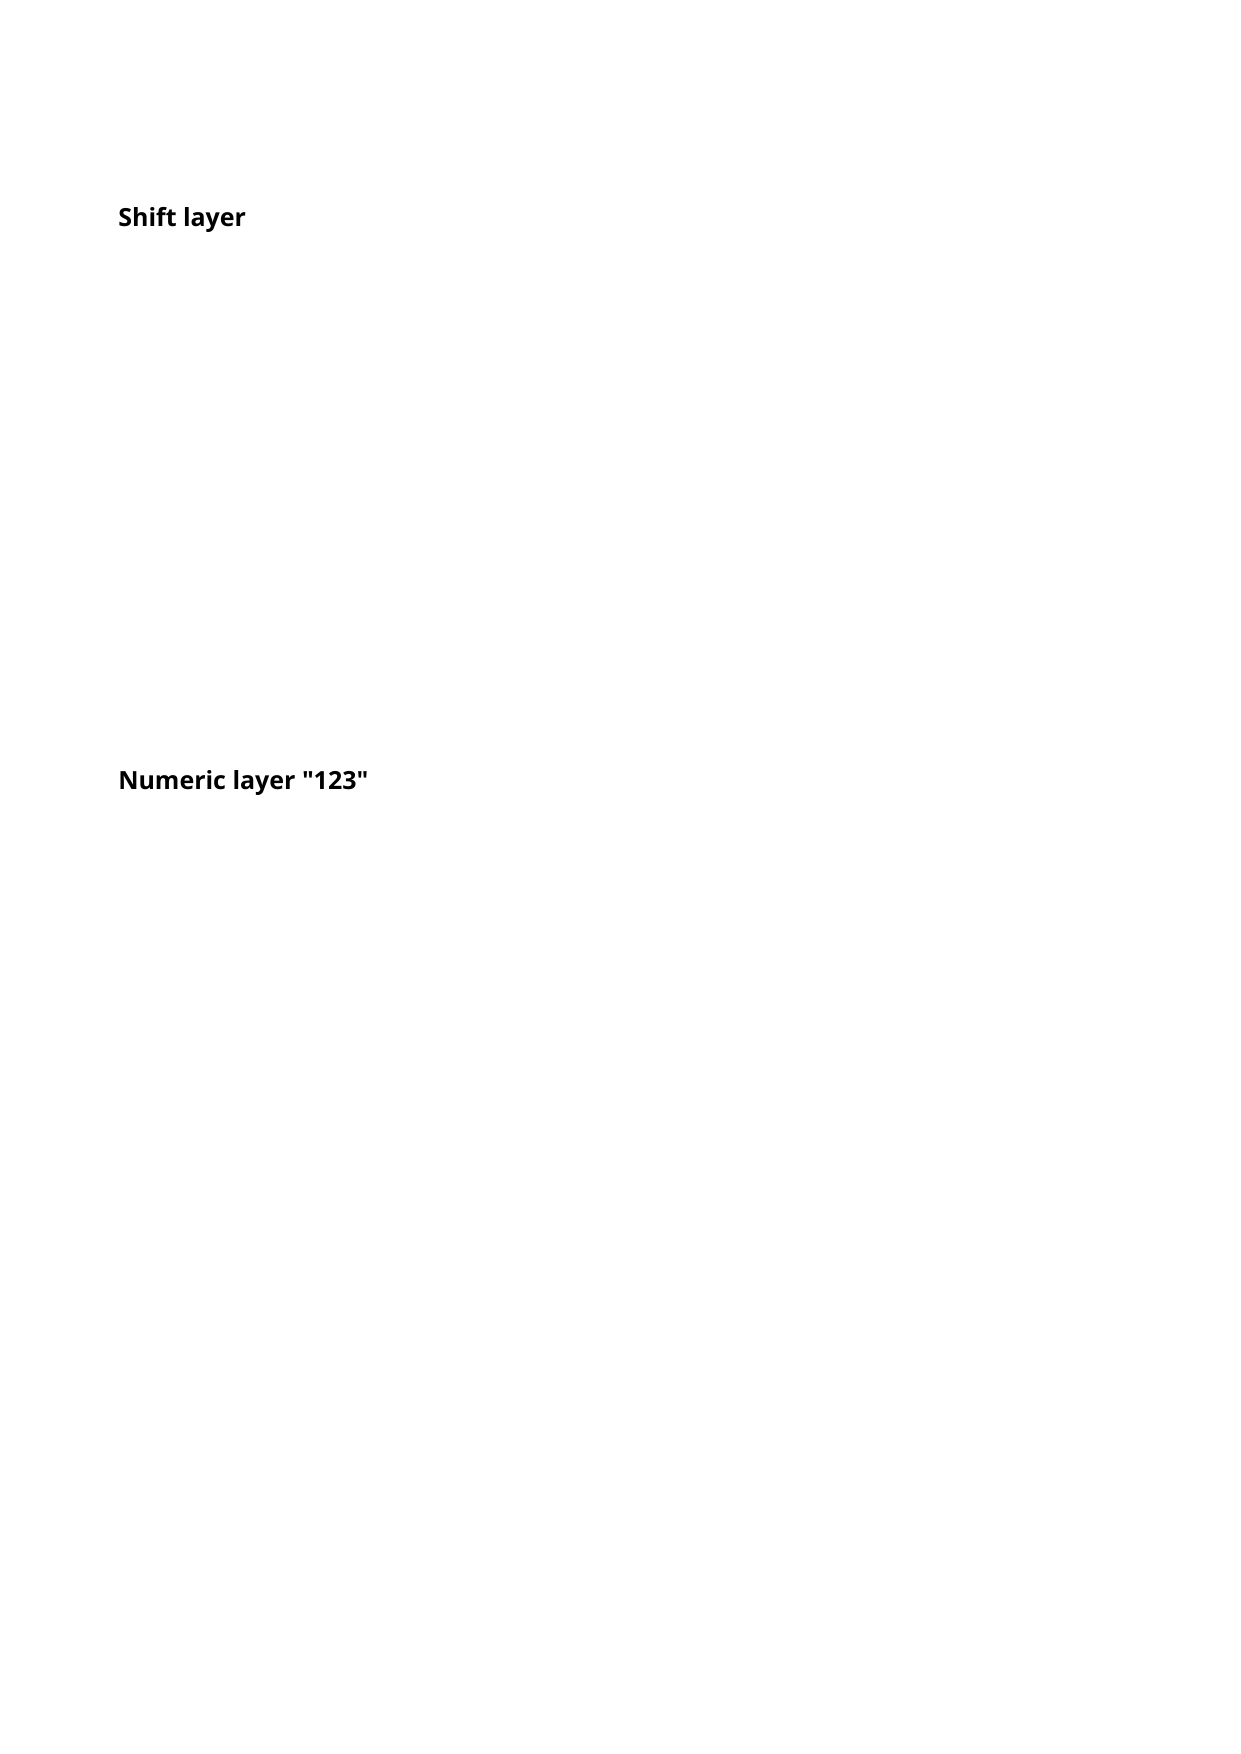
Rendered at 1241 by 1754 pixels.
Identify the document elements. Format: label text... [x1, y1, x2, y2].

table_cell Shift layer [118, 200, 906, 763]
table_cell Numeric layer "123" [118, 763, 906, 1113]
table_cell [118, 59, 906, 200]
